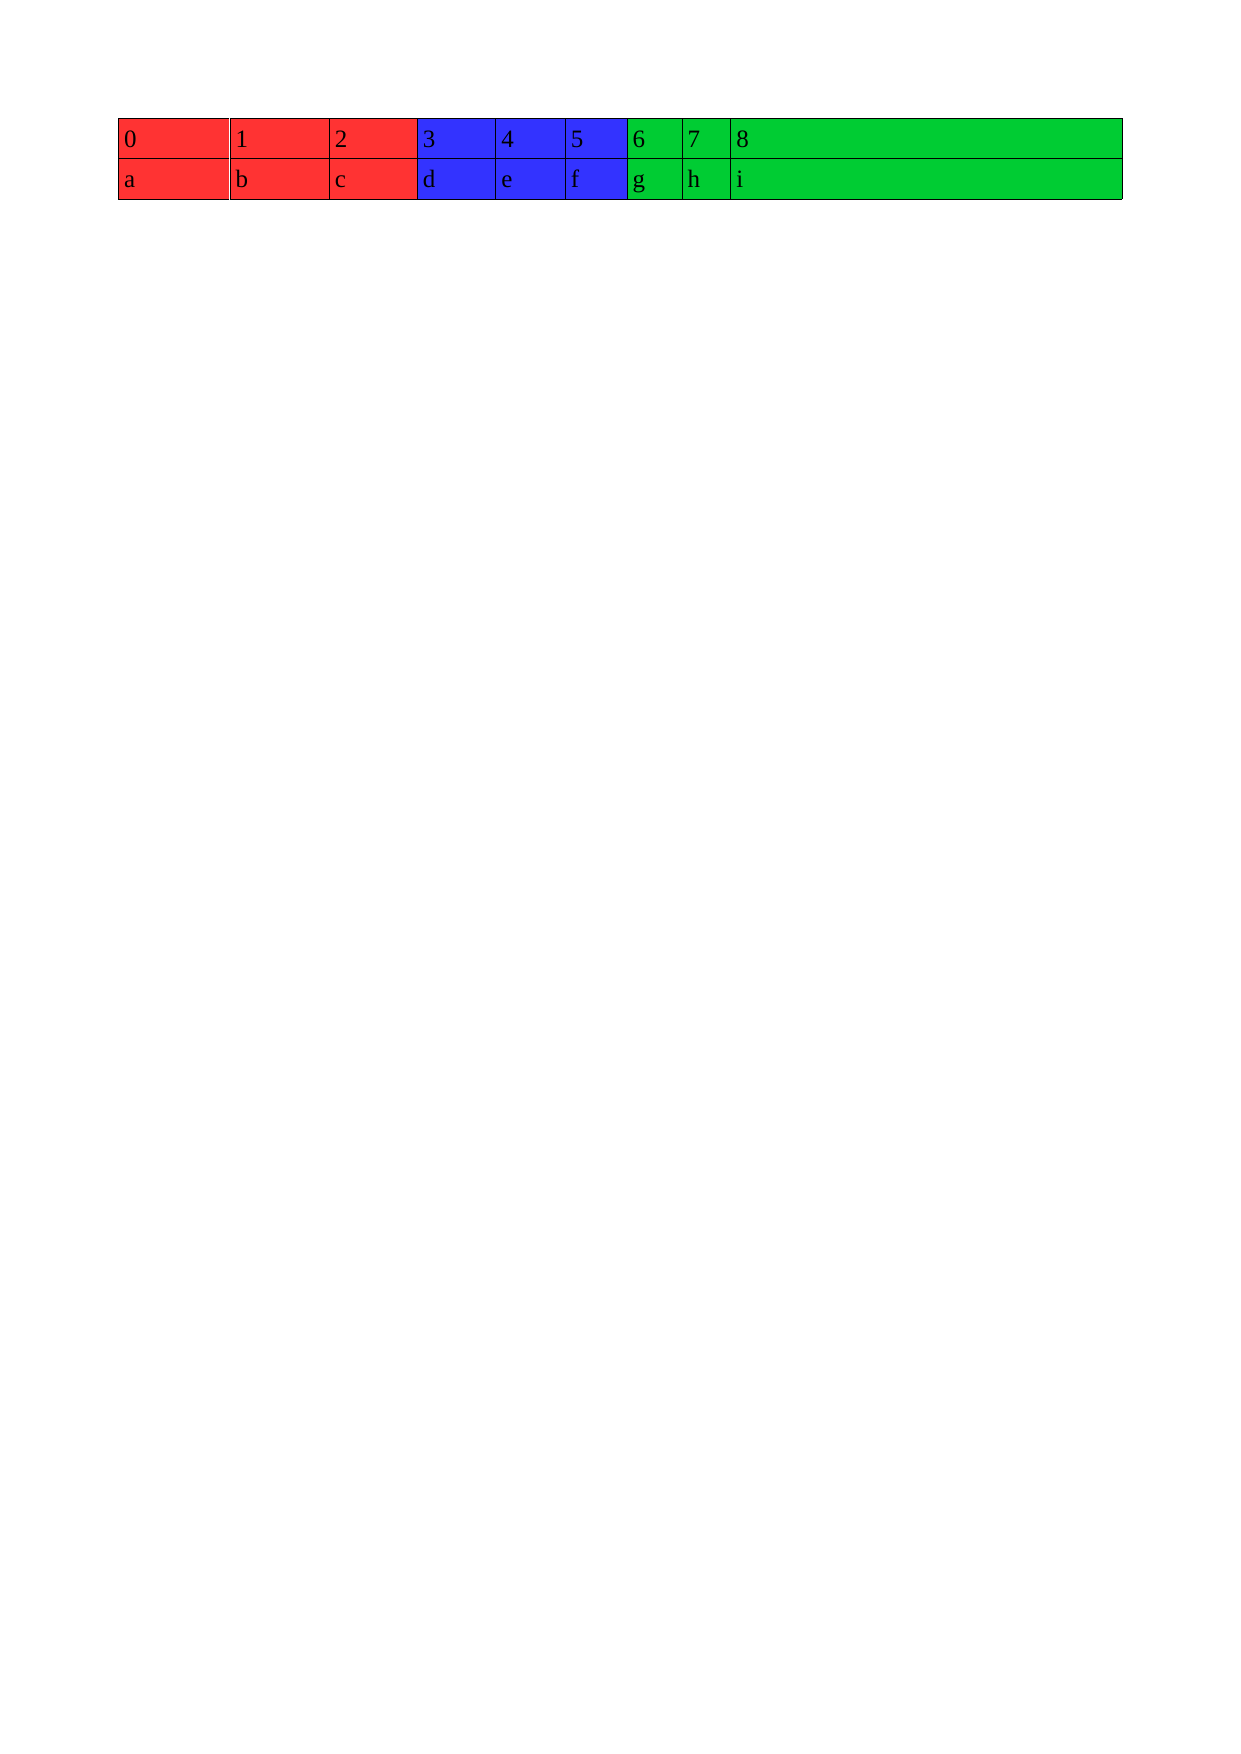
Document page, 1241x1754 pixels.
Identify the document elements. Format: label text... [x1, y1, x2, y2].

table_cell g [628, 159, 682, 199]
table_cell c [330, 159, 417, 199]
table_header 1 [231, 119, 329, 158]
table_cell i [731, 159, 1122, 199]
table_header 6 [628, 119, 682, 158]
table_header 8 [731, 119, 1122, 158]
table_header 0 [119, 119, 229, 158]
table_header 2 [330, 119, 417, 158]
table_header 7 [683, 119, 730, 158]
table_cell h [683, 159, 730, 199]
table_header 5 [566, 119, 627, 158]
table_header 3 [418, 119, 495, 158]
table_cell b [231, 159, 329, 199]
table_cell d [418, 159, 495, 199]
table_cell a [119, 159, 229, 199]
table_cell e [496, 159, 565, 199]
table_cell f [566, 159, 627, 199]
table_header 4 [496, 119, 565, 158]
